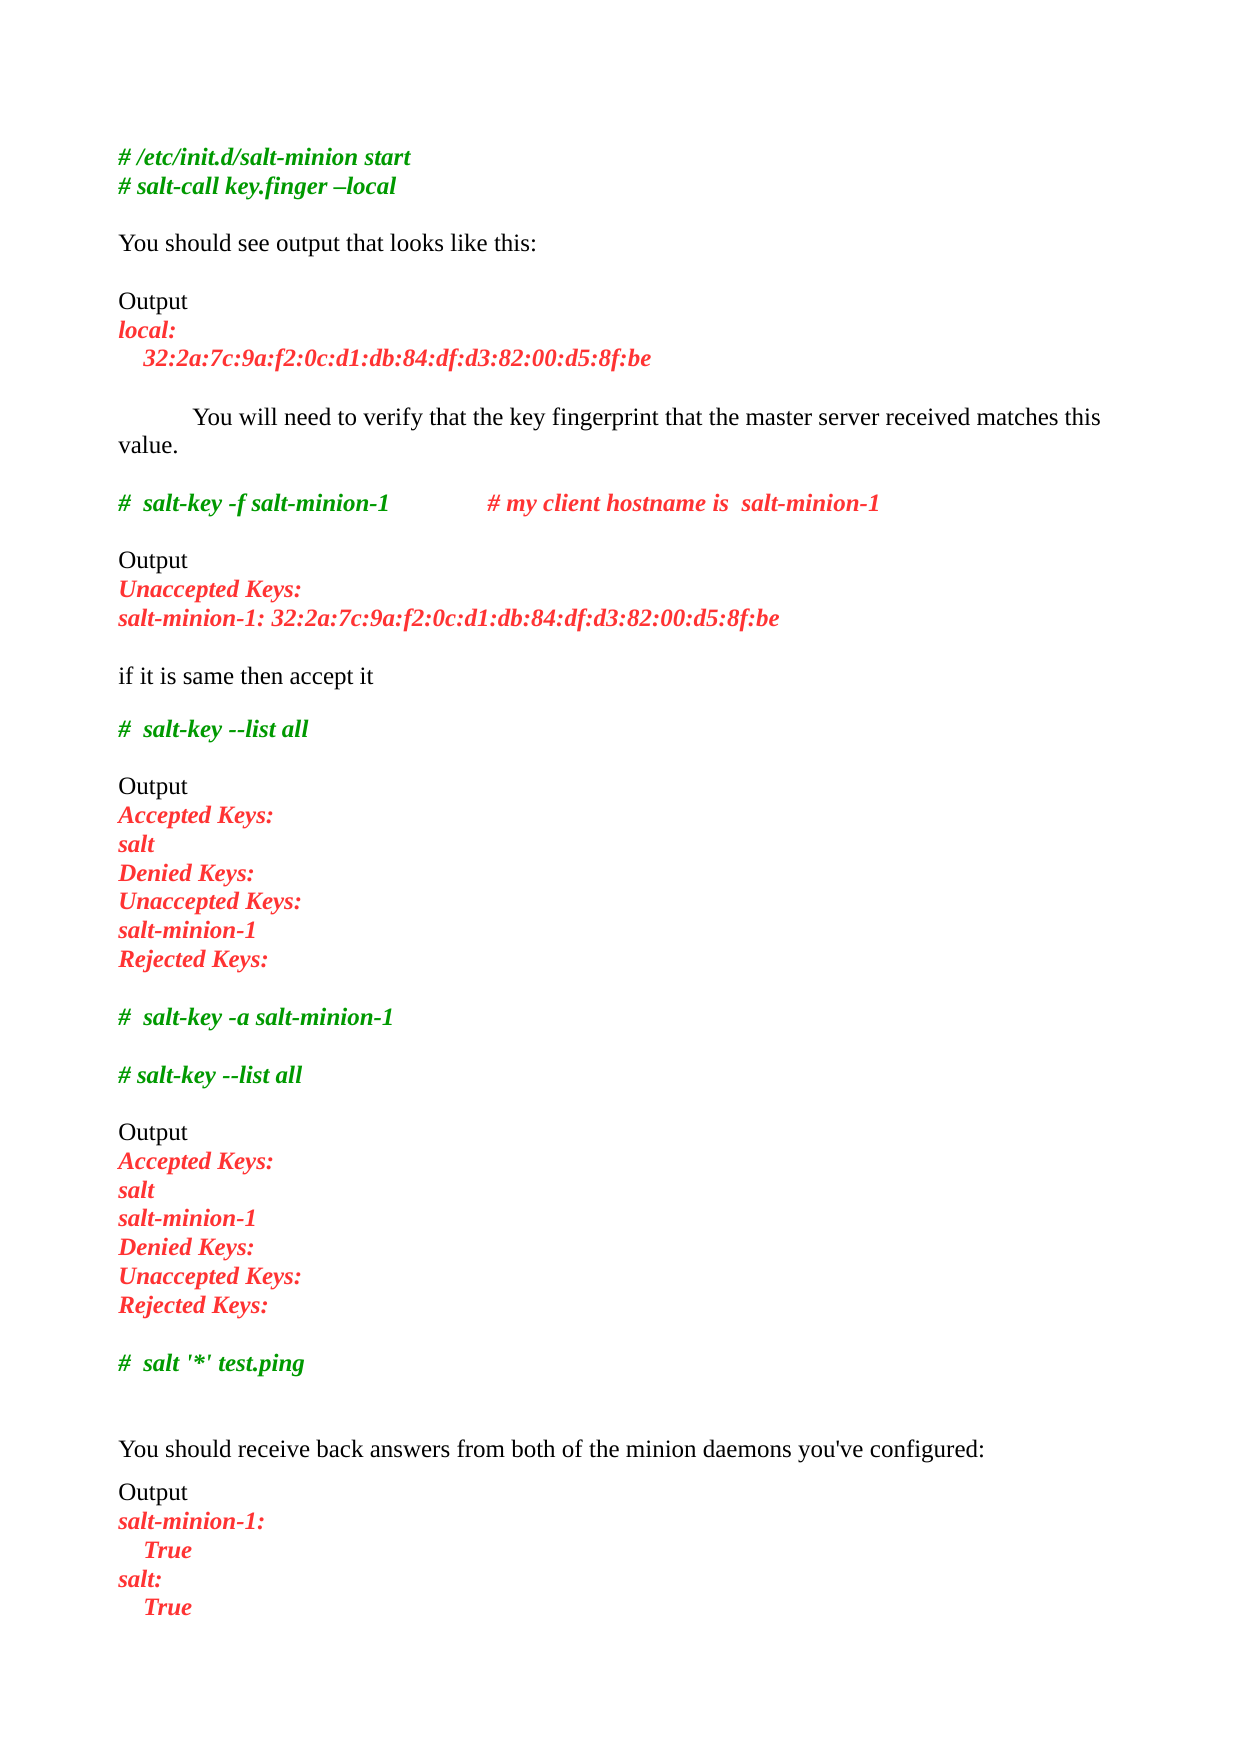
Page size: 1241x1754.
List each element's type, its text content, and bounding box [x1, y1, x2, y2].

text Output [118, 1117, 1122, 1146]
text # salt-key --list all [118, 1060, 1122, 1088]
text You will need to verify that the key fingerprint that the master server received matches this value. [118, 402, 1122, 459]
text Denied Keys: [118, 1232, 1122, 1261]
text Accepted Keys: [118, 800, 1122, 829]
text salt-minion-1: 32:2a:7c:9a:f2:0c:d1:db:84:df:d3:82:00:d5:8f:be [118, 603, 1122, 632]
text # salt-key -a salt-minion-1 [118, 1002, 1122, 1031]
text You should receive back answers from both of the minion daemons you've configured: [118, 1434, 1122, 1463]
text 32:2a:7c:9a:f2:0c:d1:db:84:df:d3:82:00:d5:8f:be [118, 343, 1122, 372]
text Output [118, 771, 1122, 800]
text Unaccepted Keys: [118, 886, 1122, 915]
text # salt-key -f salt-minion-1 # my client hostname is salt-minion-1 [118, 488, 1122, 517]
text # salt-call key.finger –local [118, 171, 1122, 200]
text True [118, 1535, 1122, 1564]
text # salt '*' test.ping [118, 1348, 1122, 1377]
text if it is same then accept it [118, 661, 1122, 690]
text salt-minion-1 [118, 915, 1122, 944]
text Unaccepted Keys: [118, 1261, 1122, 1290]
text Unaccepted Keys: [118, 574, 1122, 603]
text Output [118, 545, 1122, 574]
text You should see output that looks like this: [118, 228, 1122, 257]
text Accepted Keys: [118, 1146, 1122, 1175]
text # salt-key --list all [118, 714, 1122, 743]
text salt-minion-1 [118, 1203, 1122, 1232]
text Rejected Keys: [118, 944, 1122, 973]
text True [118, 1592, 1122, 1621]
text salt-minion-1: [118, 1506, 1122, 1535]
text salt [118, 829, 1122, 858]
text local: [118, 315, 1122, 343]
text Output [118, 1477, 1122, 1506]
text # /etc/init.d/salt-minion start [118, 142, 1122, 171]
text Rejected Keys: [118, 1290, 1122, 1318]
text Output [118, 286, 1122, 315]
text Denied Keys: [118, 858, 1122, 886]
text salt [118, 1175, 1122, 1203]
text salt: [118, 1564, 1122, 1592]
